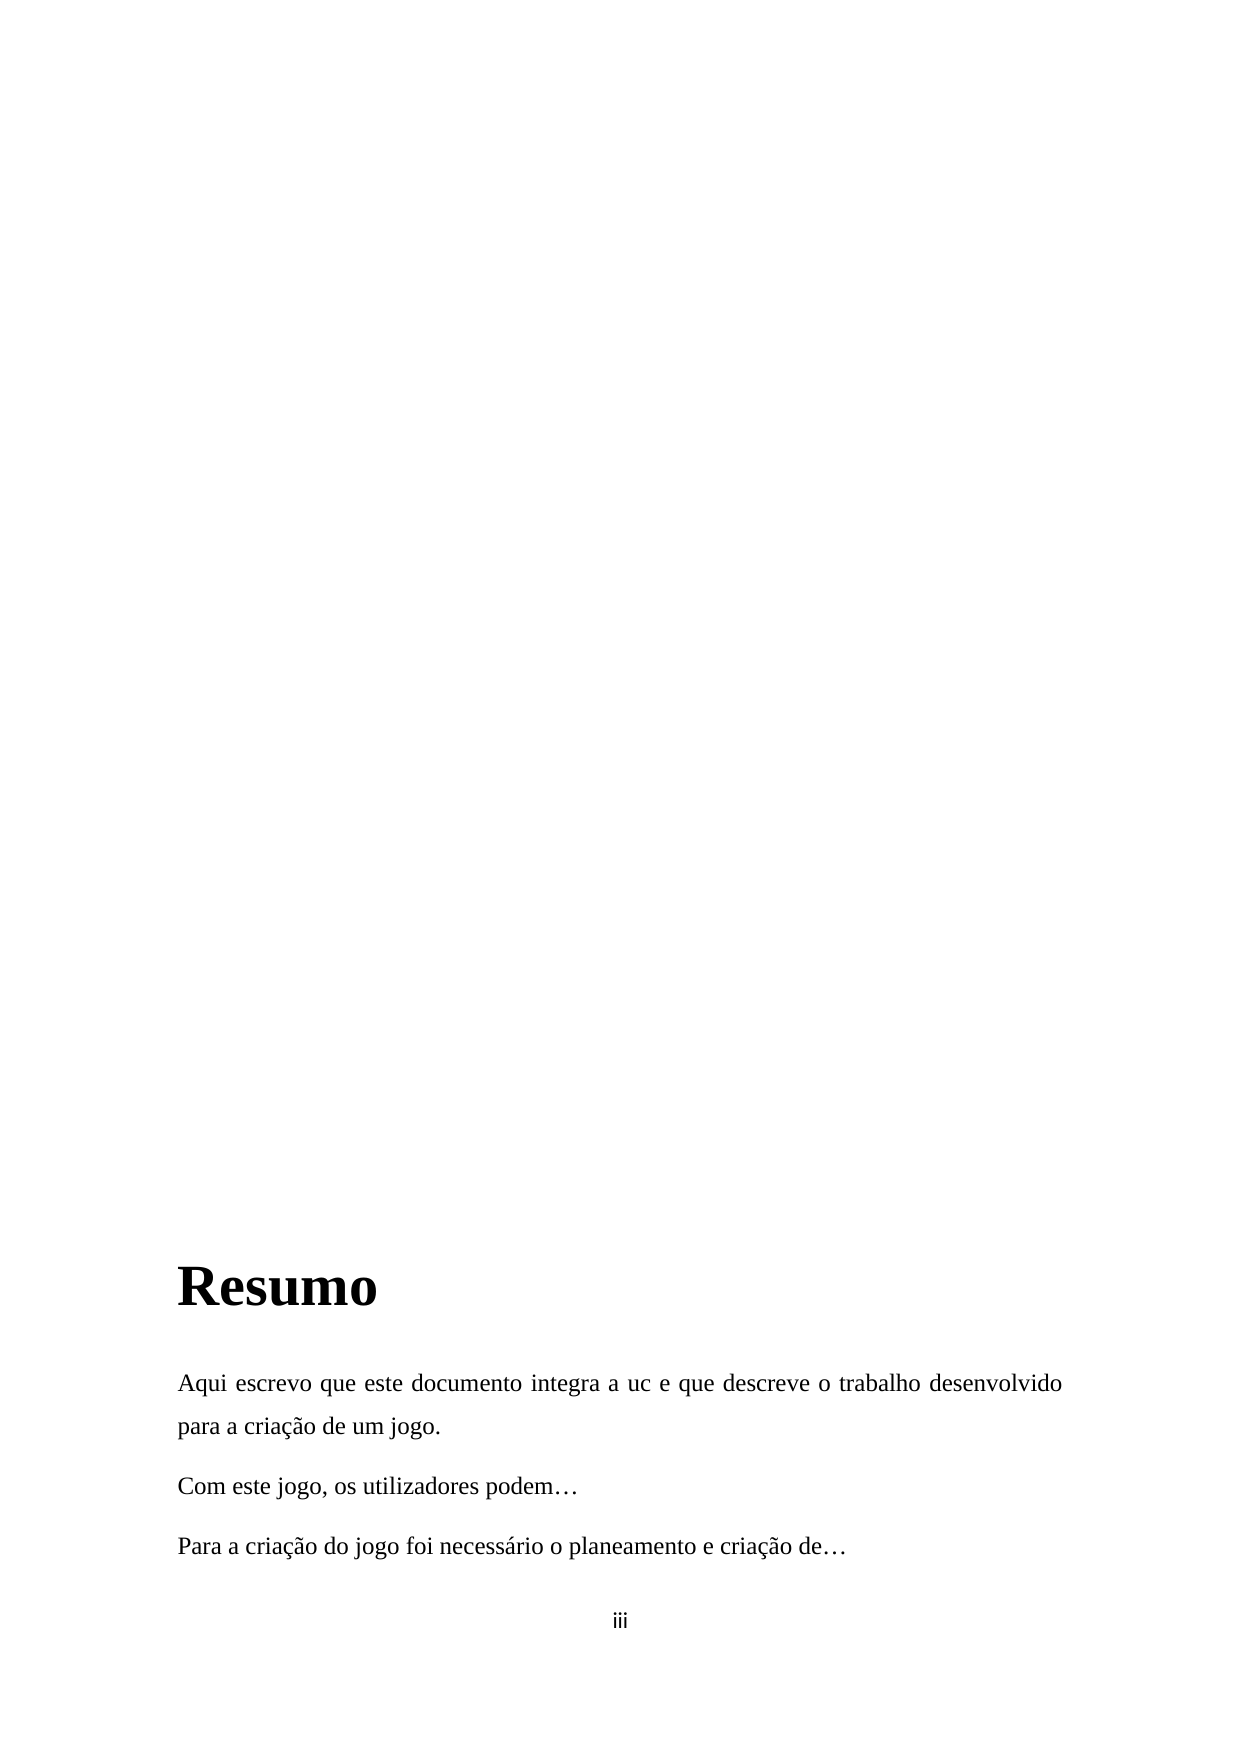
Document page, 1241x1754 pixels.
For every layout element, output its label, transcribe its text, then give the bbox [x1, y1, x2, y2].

text Com este jogo, os utilizadores podem… [177, 1471, 1063, 1500]
text Resumo [177, 1251, 1063, 1318]
text Aqui escrevo que este documento integra a uc e que descreve o trabalho desenvolvido para a criação de um jogo. [177, 1368, 1063, 1440]
text Para a criação do jogo foi necessário o planeamento e criação de… [177, 1531, 1063, 1559]
